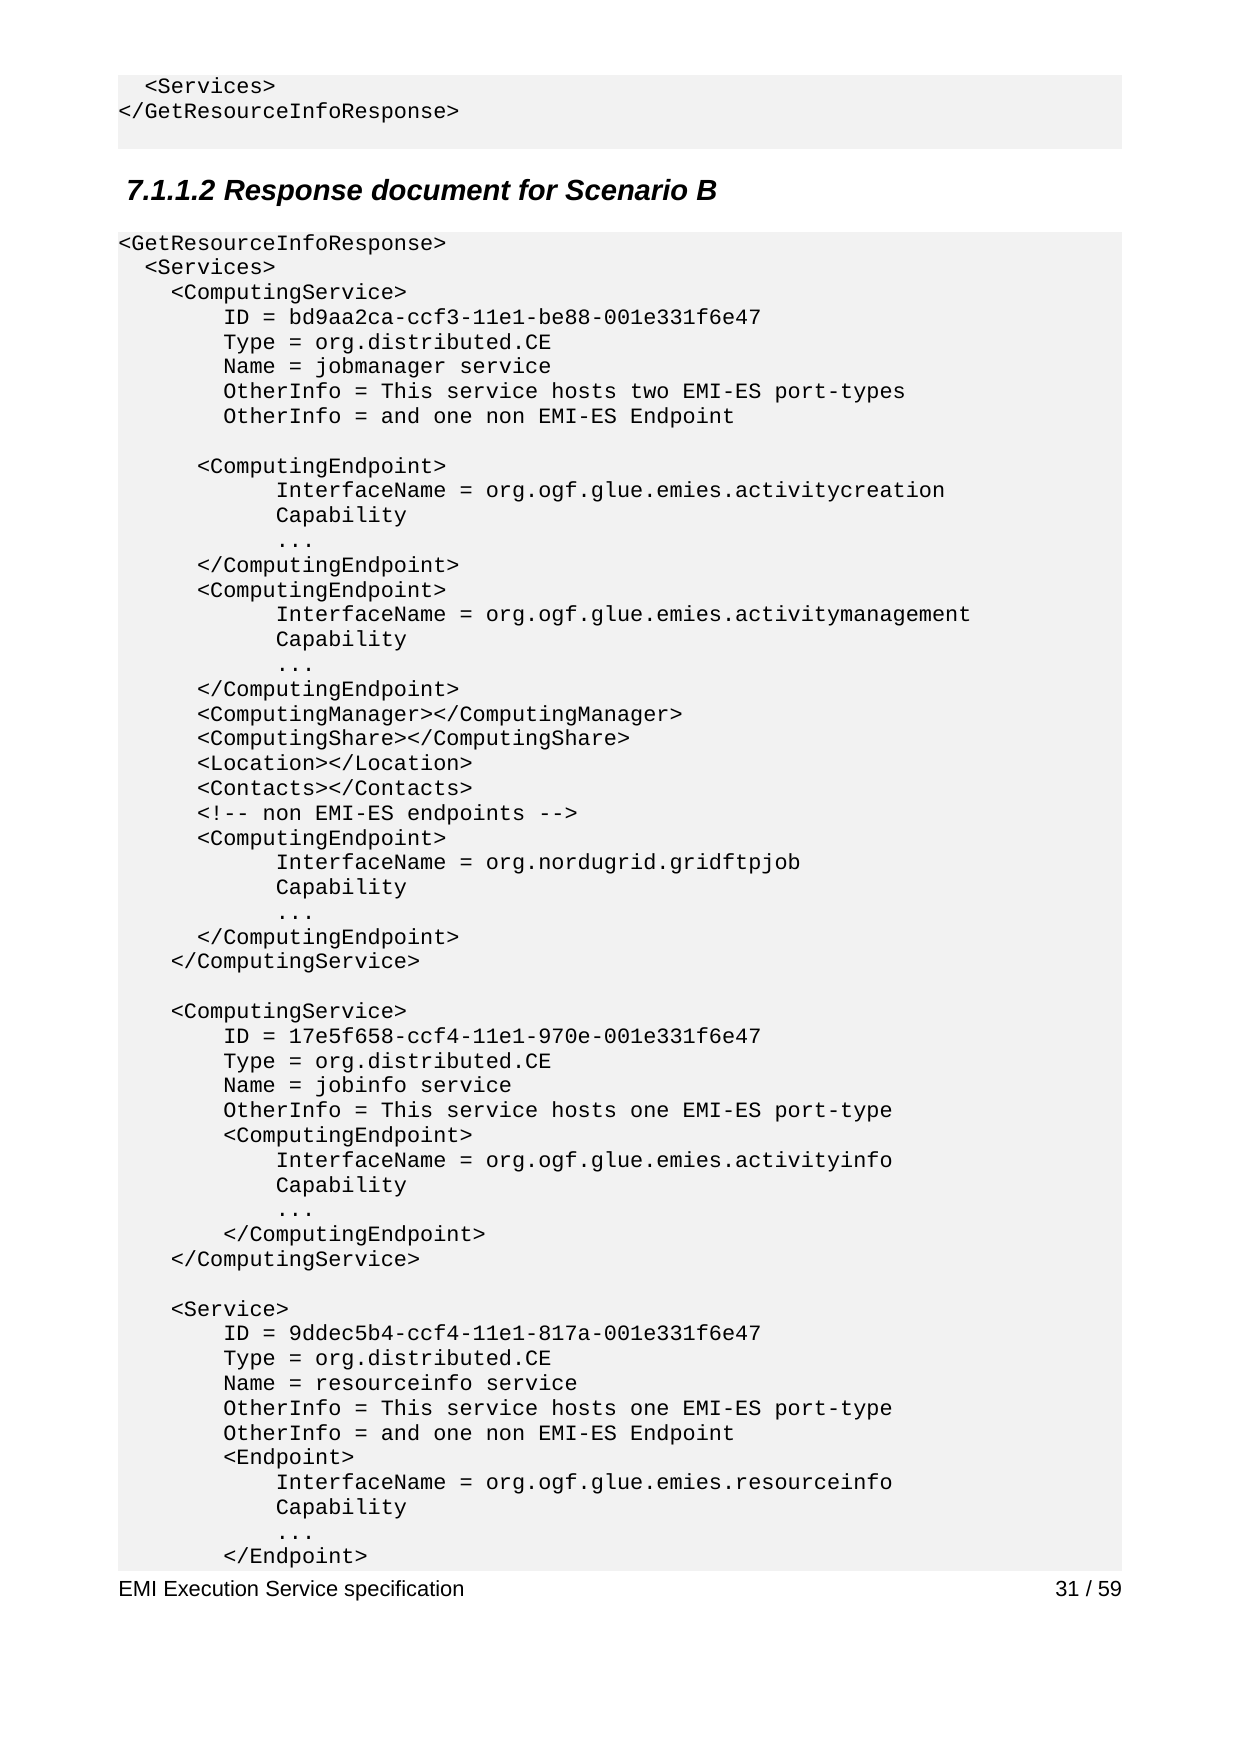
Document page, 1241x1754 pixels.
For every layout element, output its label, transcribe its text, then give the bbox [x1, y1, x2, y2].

text ... [118, 529, 1122, 554]
text </GetResourceInfoResponse> [118, 100, 1122, 124]
text Capability [118, 628, 1122, 653]
text ... [118, 901, 1122, 926]
text InterfaceName = org.ogf.glue.emies.activitymanagement [118, 604, 1122, 628]
text Name = jobinfo service [118, 1075, 1122, 1099]
text <Endpoint> [118, 1447, 1122, 1471]
subtitle Response document for Scenario B [118, 173, 1122, 207]
text InterfaceName = org.ogf.glue.emies.resourceinfo [118, 1471, 1122, 1496]
text OtherInfo = This service hosts one EMI-ES port-type [118, 1397, 1122, 1422]
text OtherInfo = and one non EMI-ES Endpoint [118, 1422, 1122, 1447]
text <ComputingEndpoint> [118, 1124, 1122, 1149]
text ... [118, 1521, 1122, 1546]
text <Service> [118, 1298, 1122, 1323]
text OtherInfo = This service hosts two EMI-ES port-types [118, 381, 1122, 405]
text <ComputingEndpoint> [118, 579, 1122, 604]
text Capability [118, 504, 1122, 529]
text ... [118, 1199, 1122, 1223]
text <ComputingShare></ComputingShare> [118, 728, 1122, 752]
text </ComputingEndpoint> [118, 926, 1122, 951]
text OtherInfo = and one non EMI-ES Endpoint [118, 405, 1122, 430]
text <Location></Location> [118, 752, 1122, 777]
text Capability [118, 876, 1122, 901]
text Name = jobmanager service [118, 356, 1122, 381]
text <ComputingEndpoint> [118, 827, 1122, 852]
text </ComputingEndpoint> [118, 678, 1122, 703]
text Type = org.distributed.CE [118, 1050, 1122, 1075]
text <ComputingManager></ComputingManager> [118, 703, 1122, 728]
text </ComputingService> [118, 1248, 1122, 1273]
text <Services> [118, 257, 1122, 281]
text InterfaceName = org.ogf.glue.emies.activitycreation [118, 480, 1122, 504]
text ID = 17e5f658-ccf4-11e1-970e-001e331f6e47 [118, 1025, 1122, 1050]
text ID = 9ddec5b4-ccf4-11e1-817a-001e331f6e47 [118, 1323, 1122, 1347]
text </ComputingEndpoint> [118, 554, 1122, 579]
text <!-- non EMI-ES endpoints --> [118, 802, 1122, 827]
text </Endpoint> [118, 1546, 1122, 1571]
text <GetResourceInfoResponse> [118, 232, 1122, 257]
text <ComputingService> [118, 281, 1122, 306]
text OtherInfo = This service hosts one EMI-ES port-type [118, 1099, 1122, 1124]
text Name = resourceinfo service [118, 1372, 1122, 1397]
text </ComputingService> [118, 951, 1122, 976]
text <ComputingService> [118, 1000, 1122, 1025]
text </ComputingEndpoint> [118, 1223, 1122, 1248]
text InterfaceName = org.nordugrid.gridftpjob [118, 852, 1122, 876]
text Type = org.distributed.CE [118, 331, 1122, 356]
text <Contacts></Contacts> [118, 777, 1122, 802]
text InterfaceName = org.ogf.glue.emies.activityinfo [118, 1149, 1122, 1174]
text ID = bd9aa2ca-ccf3-11e1-be88-001e331f6e47 [118, 306, 1122, 331]
text <Services> [118, 75, 1122, 100]
text ... [118, 653, 1122, 678]
text Capability [118, 1174, 1122, 1199]
text Type = org.distributed.CE [118, 1347, 1122, 1372]
text <ComputingEndpoint> [118, 455, 1122, 480]
text Capability [118, 1496, 1122, 1521]
